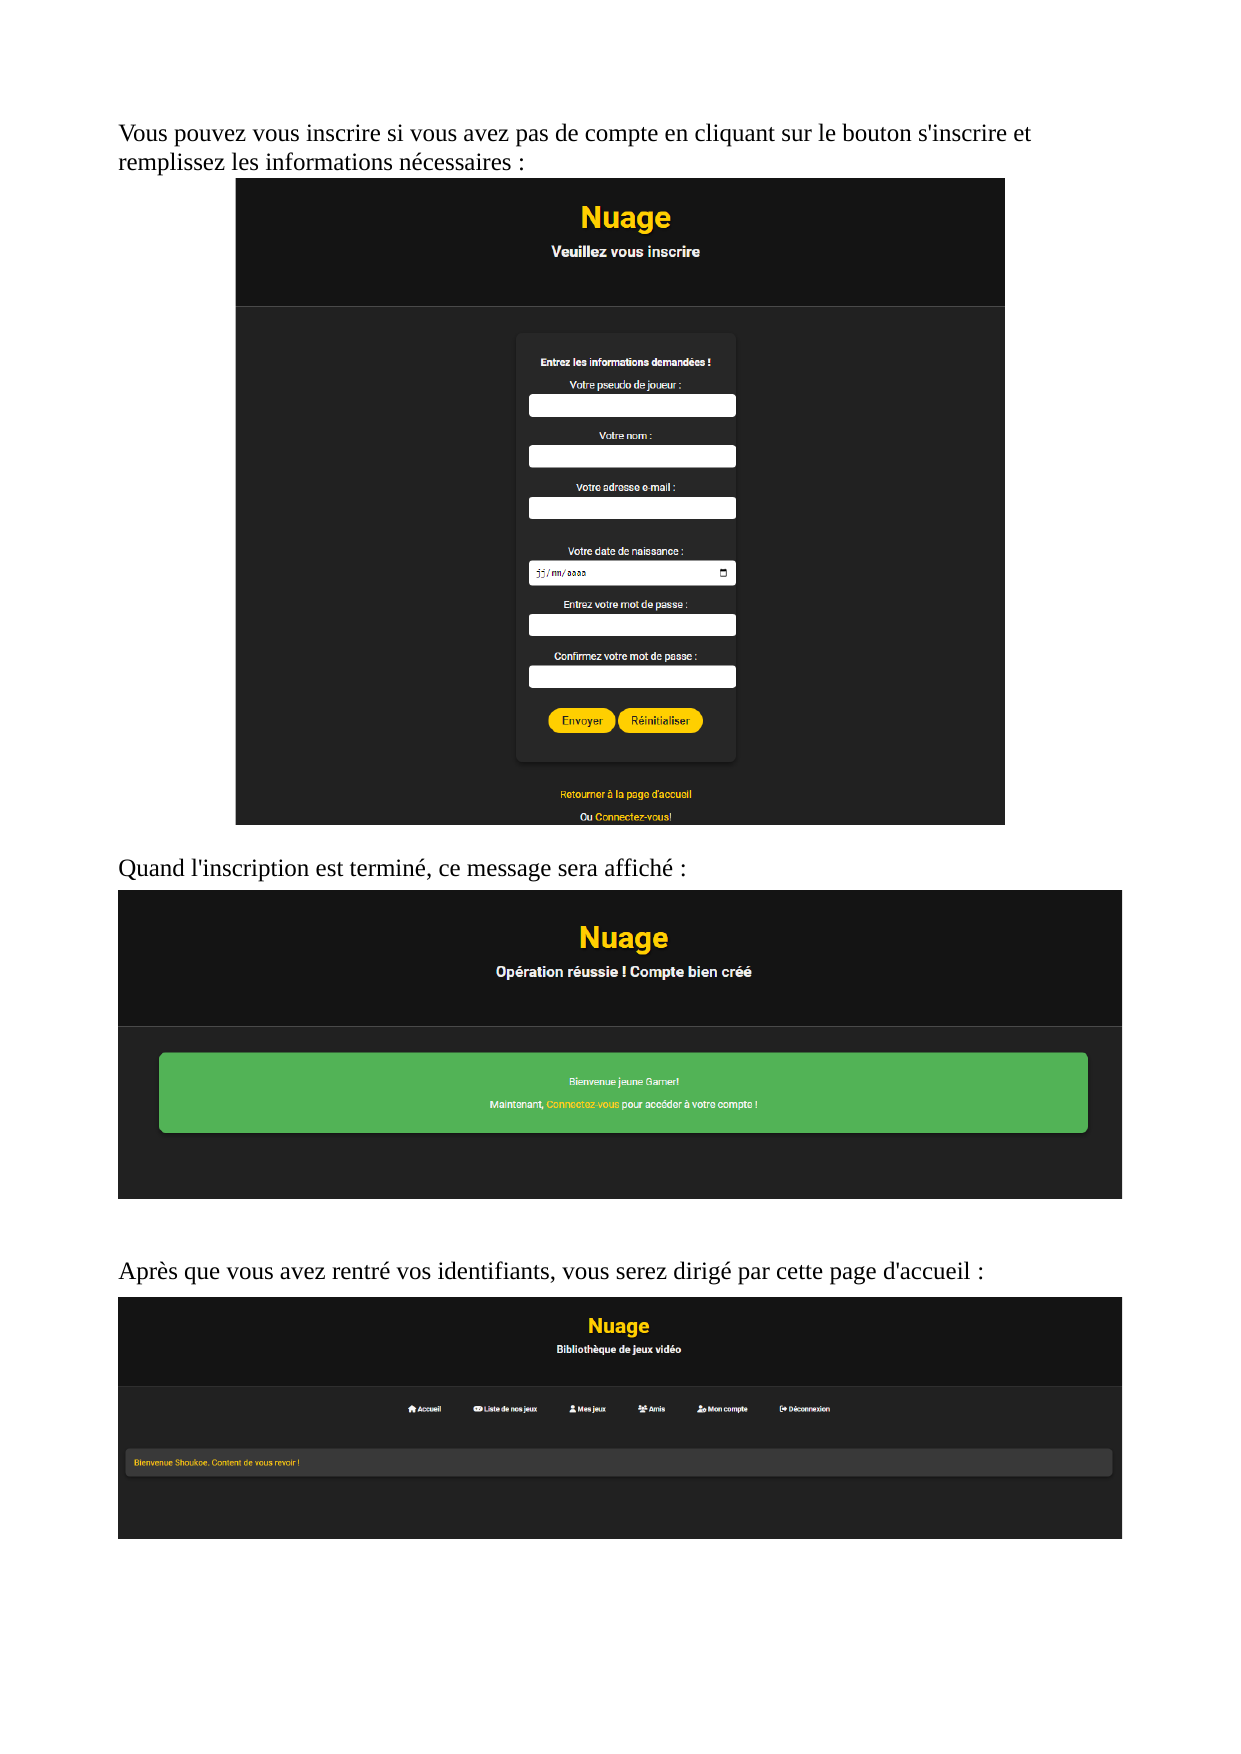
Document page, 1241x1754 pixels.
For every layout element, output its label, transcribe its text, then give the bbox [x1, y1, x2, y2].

picture [118, 1297, 1123, 1539]
picture [235, 178, 1005, 825]
text Vous pouvez vous inscrire si vous avez pas de compte en cliquant sur le bouton s'inscrire et remplissez les informations nécessaires : [118, 118, 1122, 176]
picture [118, 890, 1123, 1199]
text Après que vous avez rentré vos identifiants, vous serez dirigé par cette page d'accueil : [118, 1256, 1122, 1297]
text Quand l'inscription est terminé, ce message sera affiché : [118, 853, 1122, 882]
text [118, 1539, 1122, 1567]
